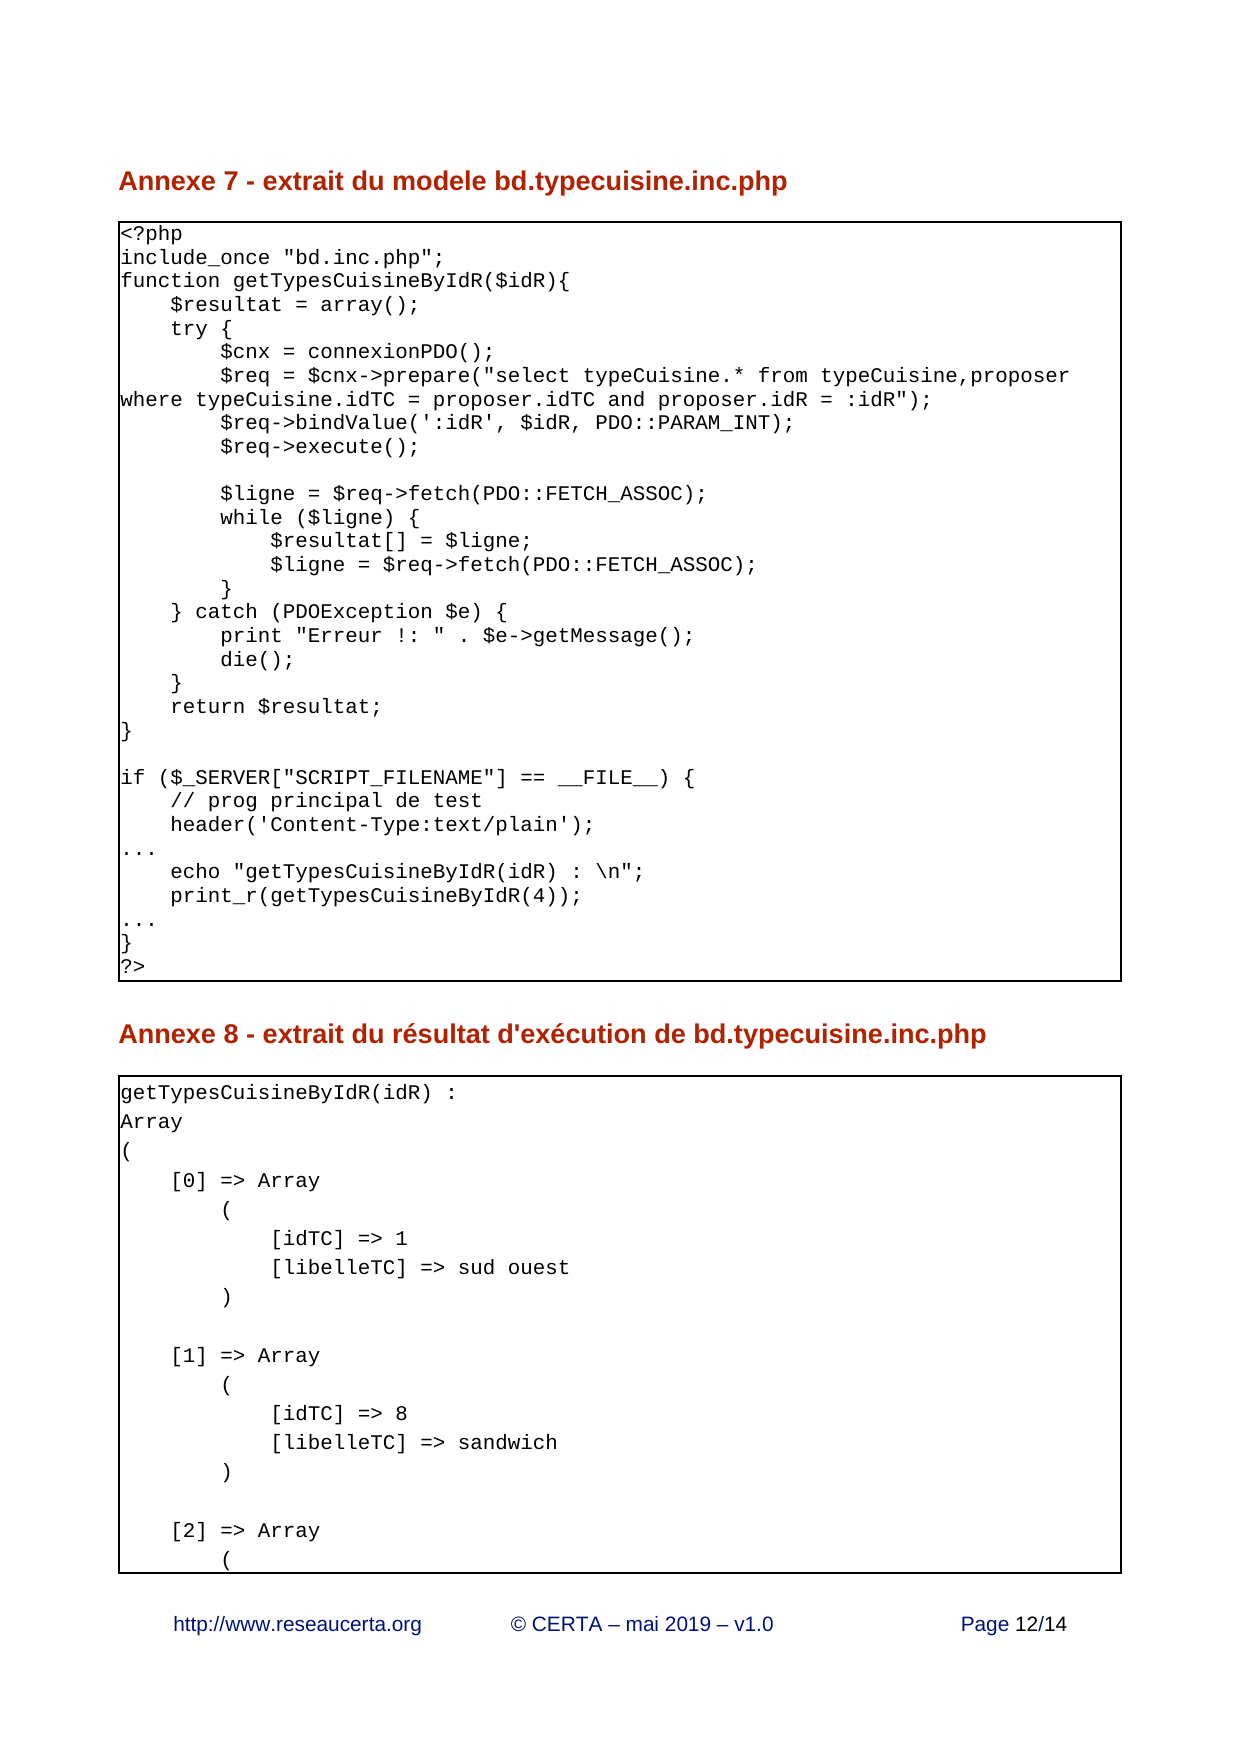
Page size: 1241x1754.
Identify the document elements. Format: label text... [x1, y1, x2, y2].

text [0] => Array [120, 1162, 1120, 1191]
text $req = $cnx->prepare("select typeCuisine.* from typeCuisine,proposer where typeCuisine.idTC = proposer.idTC and proposer.idR = :idR"); [120, 363, 1120, 410]
text [libelleTC] => sandwich [120, 1424, 1120, 1454]
text ( [120, 1133, 1120, 1162]
text } [120, 930, 1120, 954]
text function getTypesCuisineByIdR($idR){ [120, 268, 1120, 292]
text ... [120, 907, 1120, 930]
text Annexe 7 - extrait du modele bd.typecuisine.inc.php [118, 165, 1122, 196]
text <?php [120, 223, 1120, 244]
text } catch (PDOException $e) { [120, 599, 1120, 623]
text [idTC] => 1 [120, 1220, 1120, 1249]
text Annexe 8 - extrait du résultat d'exécution de bd.typecuisine.inc.php [118, 1018, 1122, 1049]
text echo "getTypesCuisineByIdR(idR) : \n"; [120, 859, 1120, 883]
text $req->execute(); [120, 434, 1120, 459]
text $req->bindValue(':idR', $idR, PDO::PARAM_INT); [120, 410, 1120, 434]
text getTypesCuisineByIdR(idR) : [120, 1077, 1120, 1104]
text $resultat[] = $ligne; [120, 528, 1120, 552]
text } [120, 670, 1120, 694]
text } [120, 576, 1120, 599]
text $resultat = array(); [120, 292, 1120, 316]
text print_r(getTypesCuisineByIdR(4)); [120, 883, 1120, 907]
text ( [120, 1541, 1120, 1572]
text // prog principal de test [120, 788, 1120, 812]
text die(); [120, 647, 1120, 670]
text if ($_SERVER["SCRIPT_FILENAME"] == __FILE__) { [120, 765, 1120, 788]
text include_once "bd.inc.php"; [120, 244, 1120, 268]
text ( [120, 1191, 1120, 1220]
text ?> [120, 954, 1120, 980]
text [2] => Array [120, 1512, 1120, 1541]
text ) [120, 1454, 1120, 1485]
text return $resultat; [120, 694, 1120, 717]
text while ($ligne) { [120, 505, 1120, 528]
text $ligne = $req->fetch(PDO::FETCH_ASSOC); [120, 481, 1120, 505]
text header('Content-Type:text/plain'); [120, 812, 1120, 836]
text $ligne = $req->fetch(PDO::FETCH_ASSOC); [120, 552, 1120, 576]
text } [120, 717, 1120, 743]
text ( [120, 1366, 1120, 1395]
text [1] => Array [120, 1337, 1120, 1366]
text [idTC] => 8 [120, 1395, 1120, 1424]
text Array [120, 1104, 1120, 1133]
text ) [120, 1279, 1120, 1310]
text print "Erreur !: " . $e->getMessage(); [120, 623, 1120, 647]
text [libelleTC] => sud ouest [120, 1249, 1120, 1279]
text ... [120, 836, 1120, 859]
text try { [120, 316, 1120, 339]
text $cnx = connexionPDO(); [120, 339, 1120, 363]
